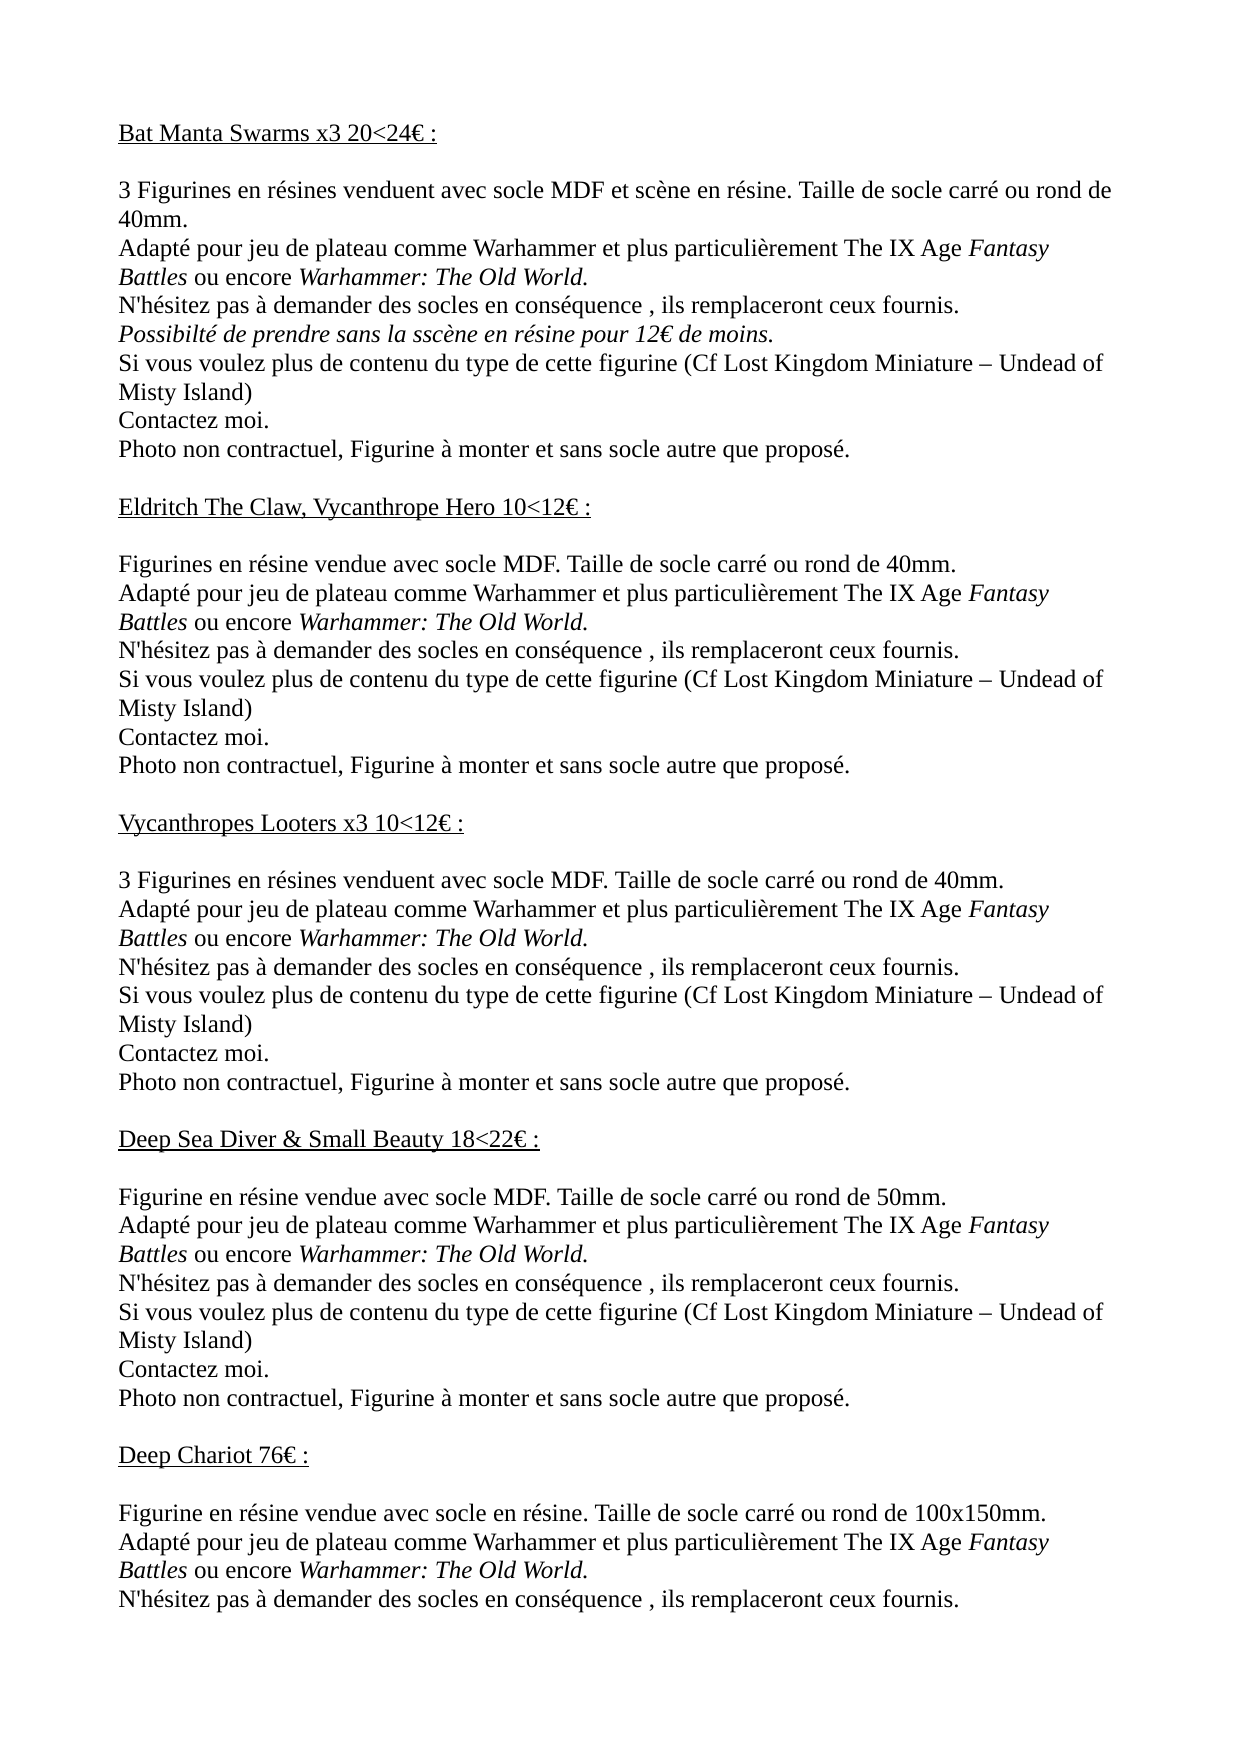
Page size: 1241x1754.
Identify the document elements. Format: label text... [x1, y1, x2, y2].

text Photo non contractuel, Figurine à monter et sans socle autre que proposé. [118, 1067, 1122, 1096]
text N'hésitez pas à demander des socles en conséquence , ils remplaceront ceux fournis. Possibilté de prendre sans la sscène en résine pour 12€ de moins. Si vous voulez plus de contenu du type de cette figurine (Cf Lost Kingdom Miniature – Undead of Misty Island) [118, 291, 1122, 406]
text Photo non contractuel, Figurine à monter et sans socle autre que proposé. [118, 751, 1122, 779]
text N'hésitez pas à demander des socles en conséquence , ils remplaceront ceux fournis. Si vous voulez plus de contenu du type de cette figurine (Cf Lost Kingdom Miniature – Undead of Misty Island) [118, 636, 1122, 722]
text Contactez moi. [118, 1354, 1122, 1383]
text 3 Figurines en résines venduent avec socle MDF. Taille de socle carré ou rond de 40mm. Adapté pour jeu de plateau comme Warhammer et plus particulièrement The IX Age Fantasy Battles ou encore Warhammer: The Old World. [118, 866, 1122, 952]
text Deep Chariot 76€ : [118, 1441, 1122, 1498]
text Photo non contractuel, Figurine à monter et sans socle autre que proposé. [118, 434, 1122, 463]
text N'hésitez pas à demander des socles en conséquence , ils remplaceront ceux fournis. Si vous voulez plus de contenu du type de cette figurine (Cf Lost Kingdom Miniature – Undead of Misty Island) [118, 952, 1122, 1038]
text Photo non contractuel, Figurine à monter et sans socle autre que proposé. [118, 1383, 1122, 1412]
text Eldritch The Claw, Vycanthrope Hero 10<12€ : [118, 492, 1122, 549]
text Vycanthropes Looters x3 10<12€ : [118, 808, 1122, 866]
text N'hésitez pas à demander des socles en conséquence , ils remplaceront ceux fournis. Si vous voulez plus de contenu du type de cette figurine (Cf Lost Kingdom Miniature – Undead of Misty Island) [118, 1268, 1122, 1354]
text Deep Sea Diver & Small Beauty 18<22€ : [118, 1124, 1122, 1182]
text Bat Manta Swarms x3 20<24€ : [118, 118, 1122, 176]
text Figurine en résine vendue avec socle en résine. Taille de socle carré ou rond de 100x150mm. Adapté pour jeu de plateau comme Warhammer et plus particulièrement The IX Age Fantasy Battles ou encore Warhammer: The Old World. [118, 1498, 1122, 1584]
text N'hésitez pas à demander des socles en conséquence , ils remplaceront ceux fournis. [118, 1584, 1122, 1613]
text Contactez moi. [118, 722, 1122, 751]
text Figurines en résine vendue avec socle MDF. Taille de socle carré ou rond de 40mm. Adapté pour jeu de plateau comme Warhammer et plus particulièrement The IX Age Fantasy Battles ou encore Warhammer: The Old World. [118, 549, 1122, 636]
text Contactez moi. [118, 406, 1122, 434]
text 3 Figurines en résines venduent avec socle MDF et scène en résine. Taille de socle carré ou rond de 40mm. Adapté pour jeu de plateau comme Warhammer et plus particulièrement The IX Age Fantasy Battles ou encore Warhammer: The Old World. [118, 176, 1122, 291]
text Contactez moi. [118, 1038, 1122, 1067]
text Figurine en résine vendue avec socle MDF. Taille de socle carré ou rond de 50mm. Adapté pour jeu de plateau comme Warhammer et plus particulièrement The IX Age Fantasy Battles ou encore Warhammer: The Old World. [118, 1182, 1122, 1268]
